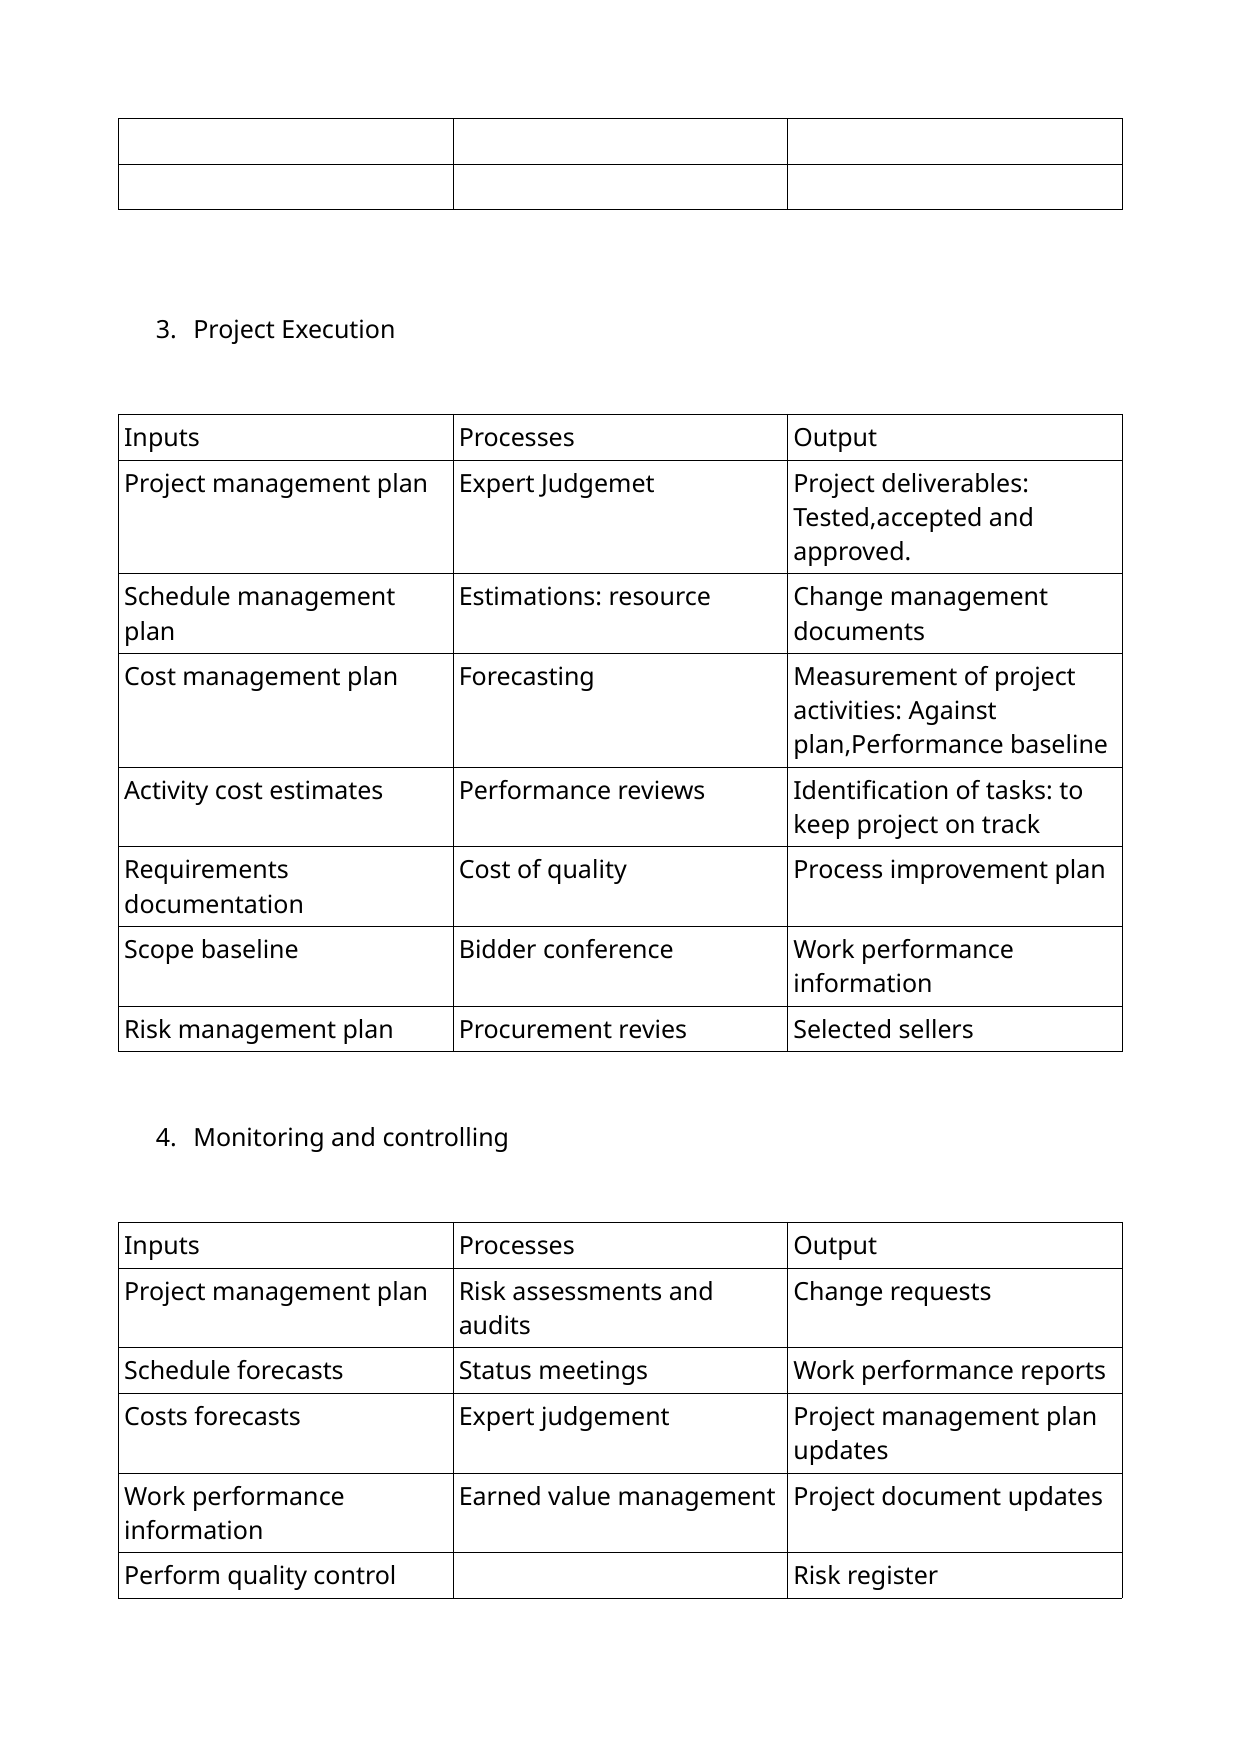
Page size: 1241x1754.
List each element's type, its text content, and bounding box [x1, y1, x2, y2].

table_cell Cost of quality [454, 847, 787, 926]
table_cell Status meetings [454, 1348, 787, 1393]
table_cell Performance reviews [454, 768, 787, 846]
table_cell Project management plan updates [788, 1394, 1122, 1472]
table_cell [119, 119, 453, 164]
list Project Execution [156, 312, 1122, 346]
table_cell Measurement of project activities: Against plan,Performance baseline [788, 654, 1122, 767]
table_header Processes [454, 415, 787, 459]
table_cell Scope baseline [119, 927, 453, 1006]
table_header Processes [454, 1223, 787, 1267]
table_cell Schedule forecasts [119, 1348, 453, 1393]
table_cell Work performance information [788, 927, 1122, 1006]
table_cell Expert Judgemet [454, 461, 787, 573]
table_cell Project management plan [119, 461, 453, 573]
table_cell [454, 119, 787, 164]
table_cell Project deliverables: Tested,accepted and approved. [788, 461, 1122, 573]
table_cell Project document updates [788, 1474, 1122, 1552]
table_cell Risk register [788, 1553, 1122, 1598]
table_cell Work performance information [119, 1474, 453, 1552]
table_cell Risk management plan [119, 1007, 453, 1051]
table_cell Costs forecasts [119, 1394, 453, 1472]
table_cell Risk assessments and audits [454, 1269, 787, 1347]
table_cell Process improvement plan [788, 847, 1122, 926]
table_cell Change requests [788, 1269, 1122, 1347]
table_cell Earned value management [454, 1474, 787, 1552]
table_cell Expert judgement [454, 1394, 787, 1472]
table_cell [788, 119, 1122, 164]
table_cell Project management plan [119, 1269, 453, 1347]
table_cell Bidder conference [454, 927, 787, 1006]
table_cell [119, 165, 453, 209]
table_cell Work performance reports [788, 1348, 1122, 1393]
table_cell Activity cost estimates [119, 768, 453, 846]
table_cell Schedule management plan [119, 574, 453, 653]
table_cell Estimations: resource [454, 574, 787, 653]
table_cell Requirements documentation [119, 847, 453, 926]
table_cell Perform quality control [119, 1553, 453, 1598]
table_cell [788, 165, 1122, 209]
table_cell [454, 165, 787, 209]
table_cell Cost management plan [119, 654, 453, 767]
table_cell [454, 1553, 787, 1598]
table_header Output [788, 415, 1122, 459]
table_cell Selected sellers [788, 1007, 1122, 1051]
table_cell Change management documents [788, 574, 1122, 653]
table_cell Forecasting [454, 654, 787, 767]
table_header Output [788, 1223, 1122, 1267]
list Monitoring and controlling [156, 1119, 1122, 1154]
table_cell Procurement revies [454, 1007, 787, 1051]
table_header Inputs [119, 1223, 453, 1267]
table_cell Identification of tasks: to keep project on track [788, 768, 1122, 846]
table_header Inputs [119, 415, 453, 459]
